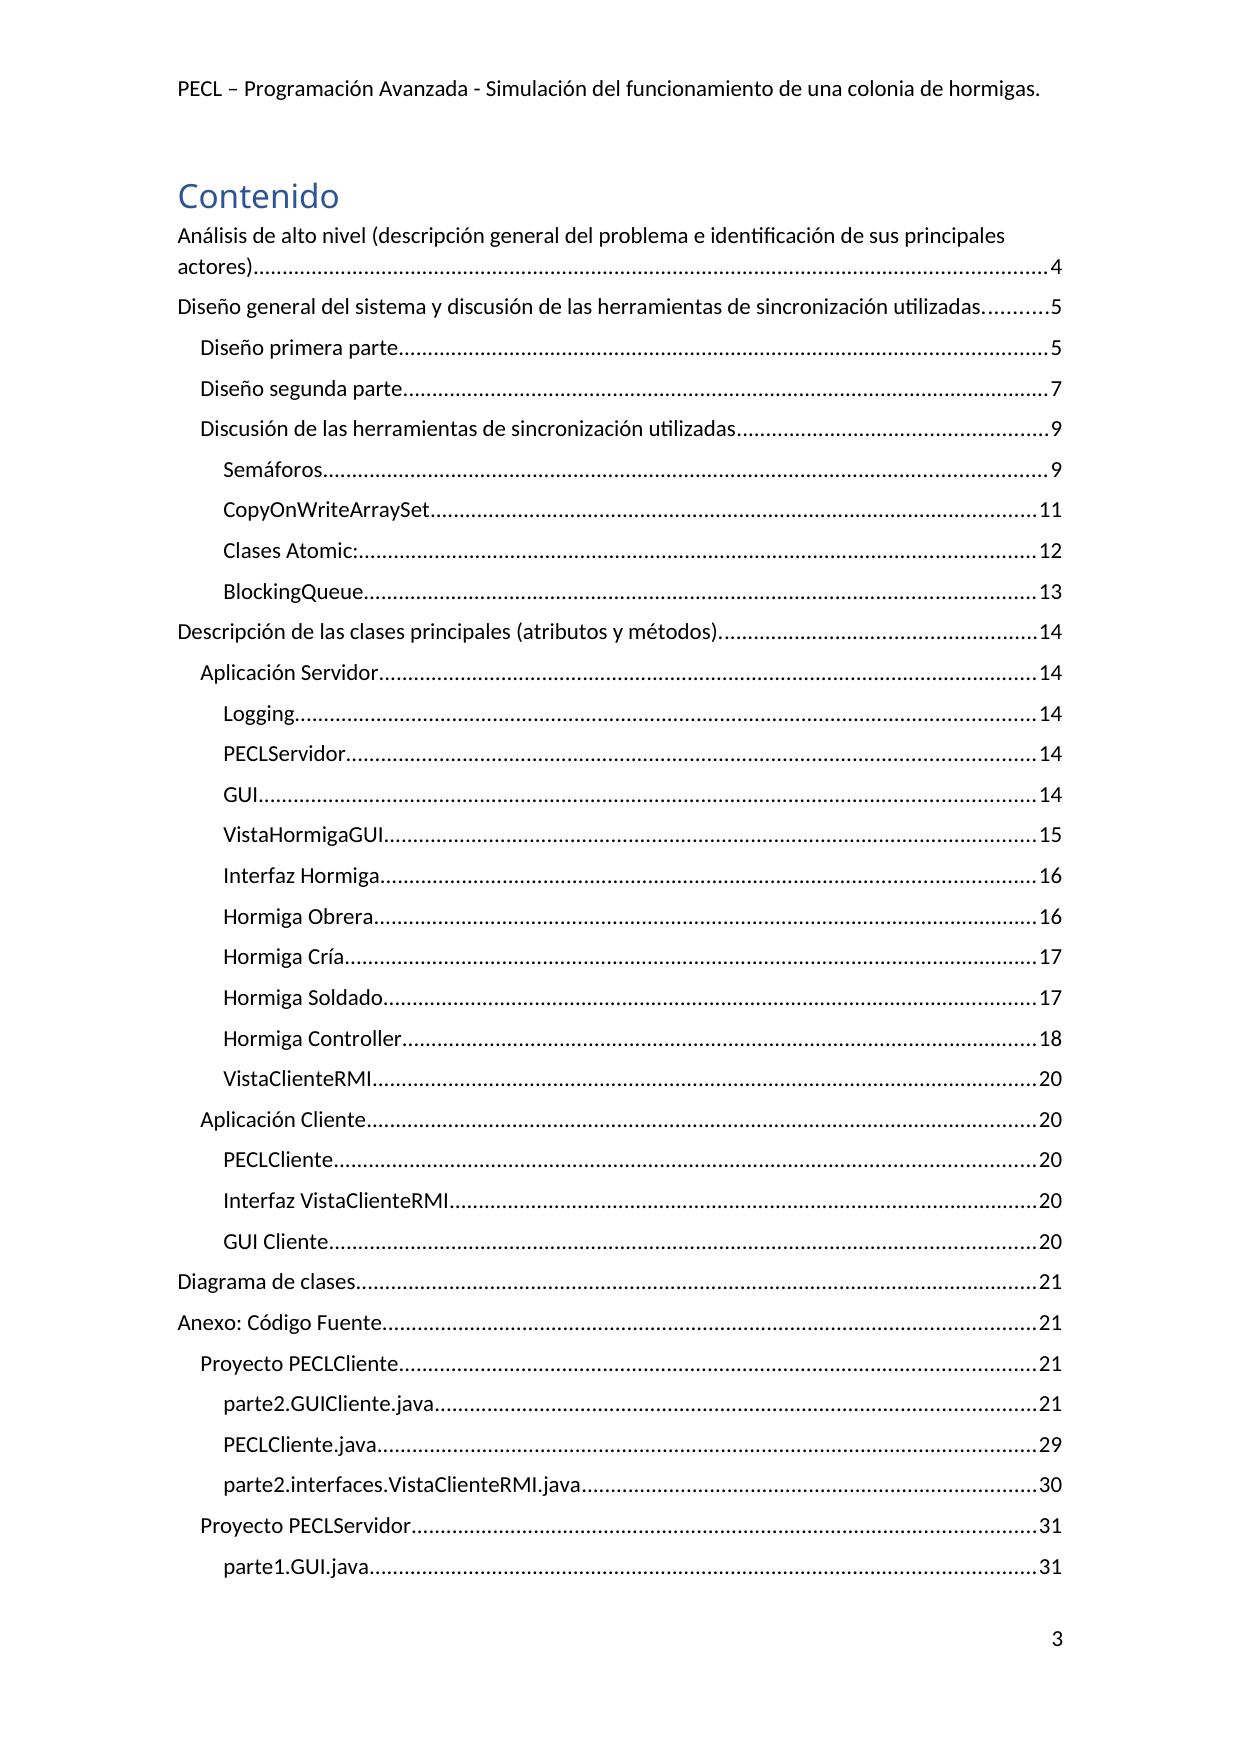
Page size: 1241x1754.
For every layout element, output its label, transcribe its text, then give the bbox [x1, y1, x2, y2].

text Hormiga Soldado 17 [223, 983, 1063, 1011]
text Interfaz VistaClienteRMI 20 [223, 1186, 1063, 1214]
text Discusión de las herramientas de sincronización utilizadas 9 [200, 414, 1063, 442]
text GUI Cliente 20 [223, 1227, 1063, 1255]
text Aplicación Cliente 20 [200, 1105, 1063, 1133]
text Diseño primera parte 5 [200, 333, 1063, 361]
text Proyecto PECLServidor 31 [200, 1511, 1063, 1539]
text PECLServidor 14 [223, 739, 1063, 767]
text parte2.interfaces.VistaClienteRMI.java 30 [223, 1471, 1063, 1498]
text Anexo: Código Fuente. 21 [177, 1308, 1063, 1336]
text Proyecto PECLCliente 21 [200, 1349, 1063, 1377]
text Interfaz Hormiga 16 [223, 861, 1063, 889]
text Logging 14 [223, 699, 1063, 727]
text parte1.GUI.java 31 [223, 1552, 1063, 1580]
text Hormiga Cría 17 [223, 942, 1063, 970]
text Clases Atomic: 12 [223, 536, 1063, 564]
text Diseño segunda parte 7 [200, 374, 1063, 402]
text parte2.GUICliente.java 21 [223, 1389, 1063, 1417]
text Diseño general del sistema y discusión de las herramientas de sincronización utilizadas. 5 [177, 292, 1063, 320]
text Análisis de alto nivel (descripción general del problema e identificación de sus principales actores). 4 [177, 222, 1063, 280]
text Hormiga Controller 18 [223, 1024, 1063, 1052]
text GUI 14 [223, 780, 1063, 808]
text BlockingQueue 13 [223, 577, 1063, 605]
text Descripción de las clases principales (atributos y métodos). 14 [177, 617, 1063, 645]
text PECLCliente 20 [223, 1146, 1063, 1173]
subtitle Contenido [177, 173, 1063, 218]
text VistaHormigaGUI 15 [223, 821, 1063, 848]
text Diagrama de clases. 21 [177, 1267, 1063, 1295]
text Semáforos 9 [223, 455, 1063, 483]
text Aplicación Servidor 14 [200, 658, 1063, 686]
text Hormiga Obrera 16 [223, 902, 1063, 930]
text CopyOnWriteArraySet 11 [223, 496, 1063, 523]
text VistaClienteRMI 20 [223, 1064, 1063, 1092]
text PECLCliente.java 29 [223, 1430, 1063, 1458]
